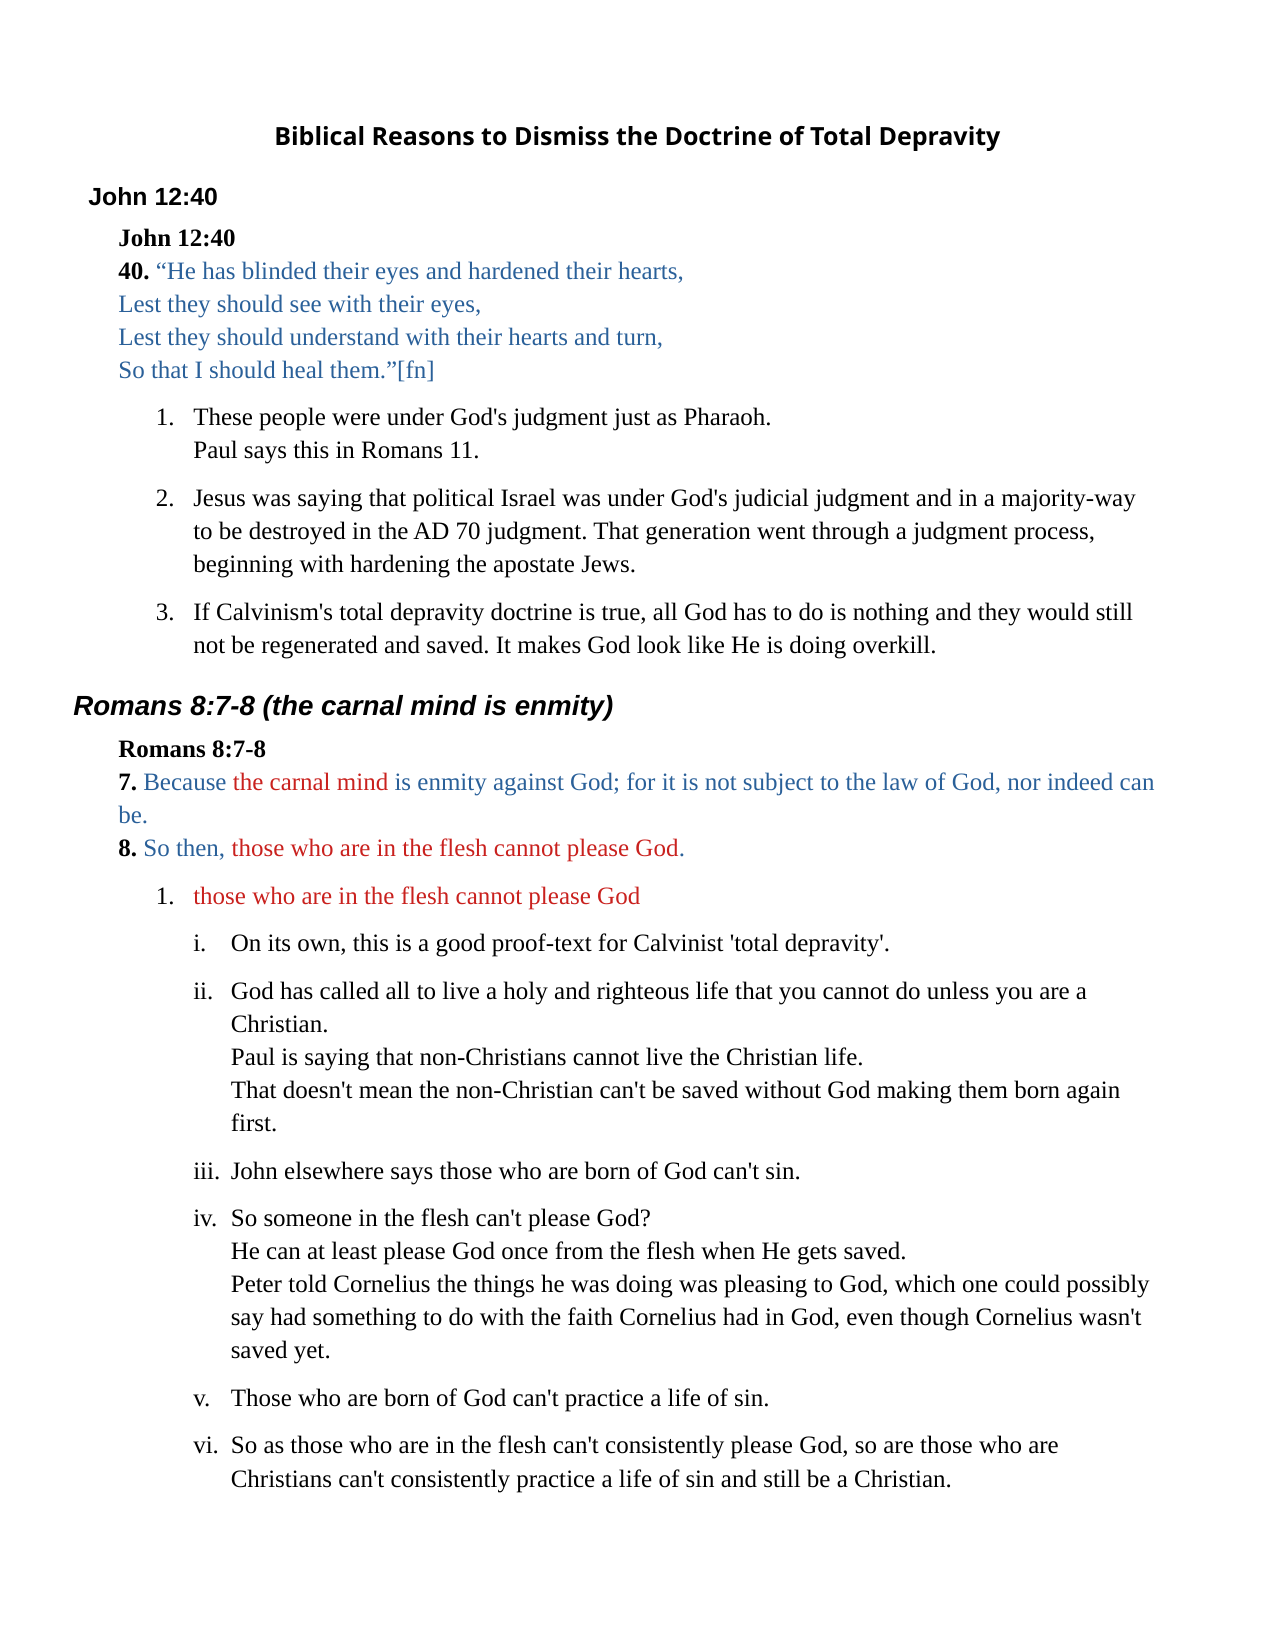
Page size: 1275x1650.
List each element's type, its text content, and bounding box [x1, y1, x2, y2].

list So as those who are in the flesh can't consistently please God, so are those who are Christians can't consistently practice a life of sin and still be a Christian. [193, 1431, 1157, 1492]
subtitle Romans 8:7-8 (the carnal mind is enmity) [73, 690, 1157, 722]
list On its own, this is a good proof-text for Calvinist 'total depravity'. [193, 928, 1157, 957]
subtitle John 12:40 [88, 182, 1157, 210]
list God has called all to live a holy and righteous life that you cannot do unless you are a Christian. Paul is saying that non-Christians cannot live the Christian life. That doesn't mean the non-Christian can't be saved without God making them born again first. [193, 976, 1157, 1137]
list These people were under God's judgment just as Pharaoh. Paul says this in Romans 11. [156, 402, 1157, 464]
list Jesus was saying that political Israel was under God's judicial judgment and in a majority-way to be destroyed in the AD 70 judgment. That generation went through a judgment process, beginning with hardening the apostate Jews. [156, 483, 1157, 578]
list John elsewhere says those who are born of God can't sin. [193, 1156, 1157, 1184]
list Those who are born of God can't practice a life of sin. [193, 1383, 1157, 1412]
text Romans 8:7-8 7. Because the carnal mind is enmity against God; for it is not subject to the law of God, nor indeed can be. 8. So then, those who are in the flesh cannot please God. [118, 734, 1157, 862]
list those who are in the flesh cannot please God [156, 881, 1157, 909]
list So someone in the flesh can't please God? He can at least please God once from the flesh when He gets saved. Peter told Cornelius the things he was doing was pleasing to God, which one could possibly say had something to do with the faith Cornelius had in God, even though Cornelius wasn't saved yet. [193, 1203, 1157, 1364]
text John 12:40 40. “He has blinded their eyes and hardened their hearts, Lest they should see with their eyes, Lest they should understand with their hearts and turn, So that I should heal them.”[fn] [118, 223, 1157, 383]
list If Calvinism's total depravity doctrine is true, all God has to do is nothing and they would still not be regenerated and saved. It makes God look like He is doing overkill. [156, 597, 1157, 658]
